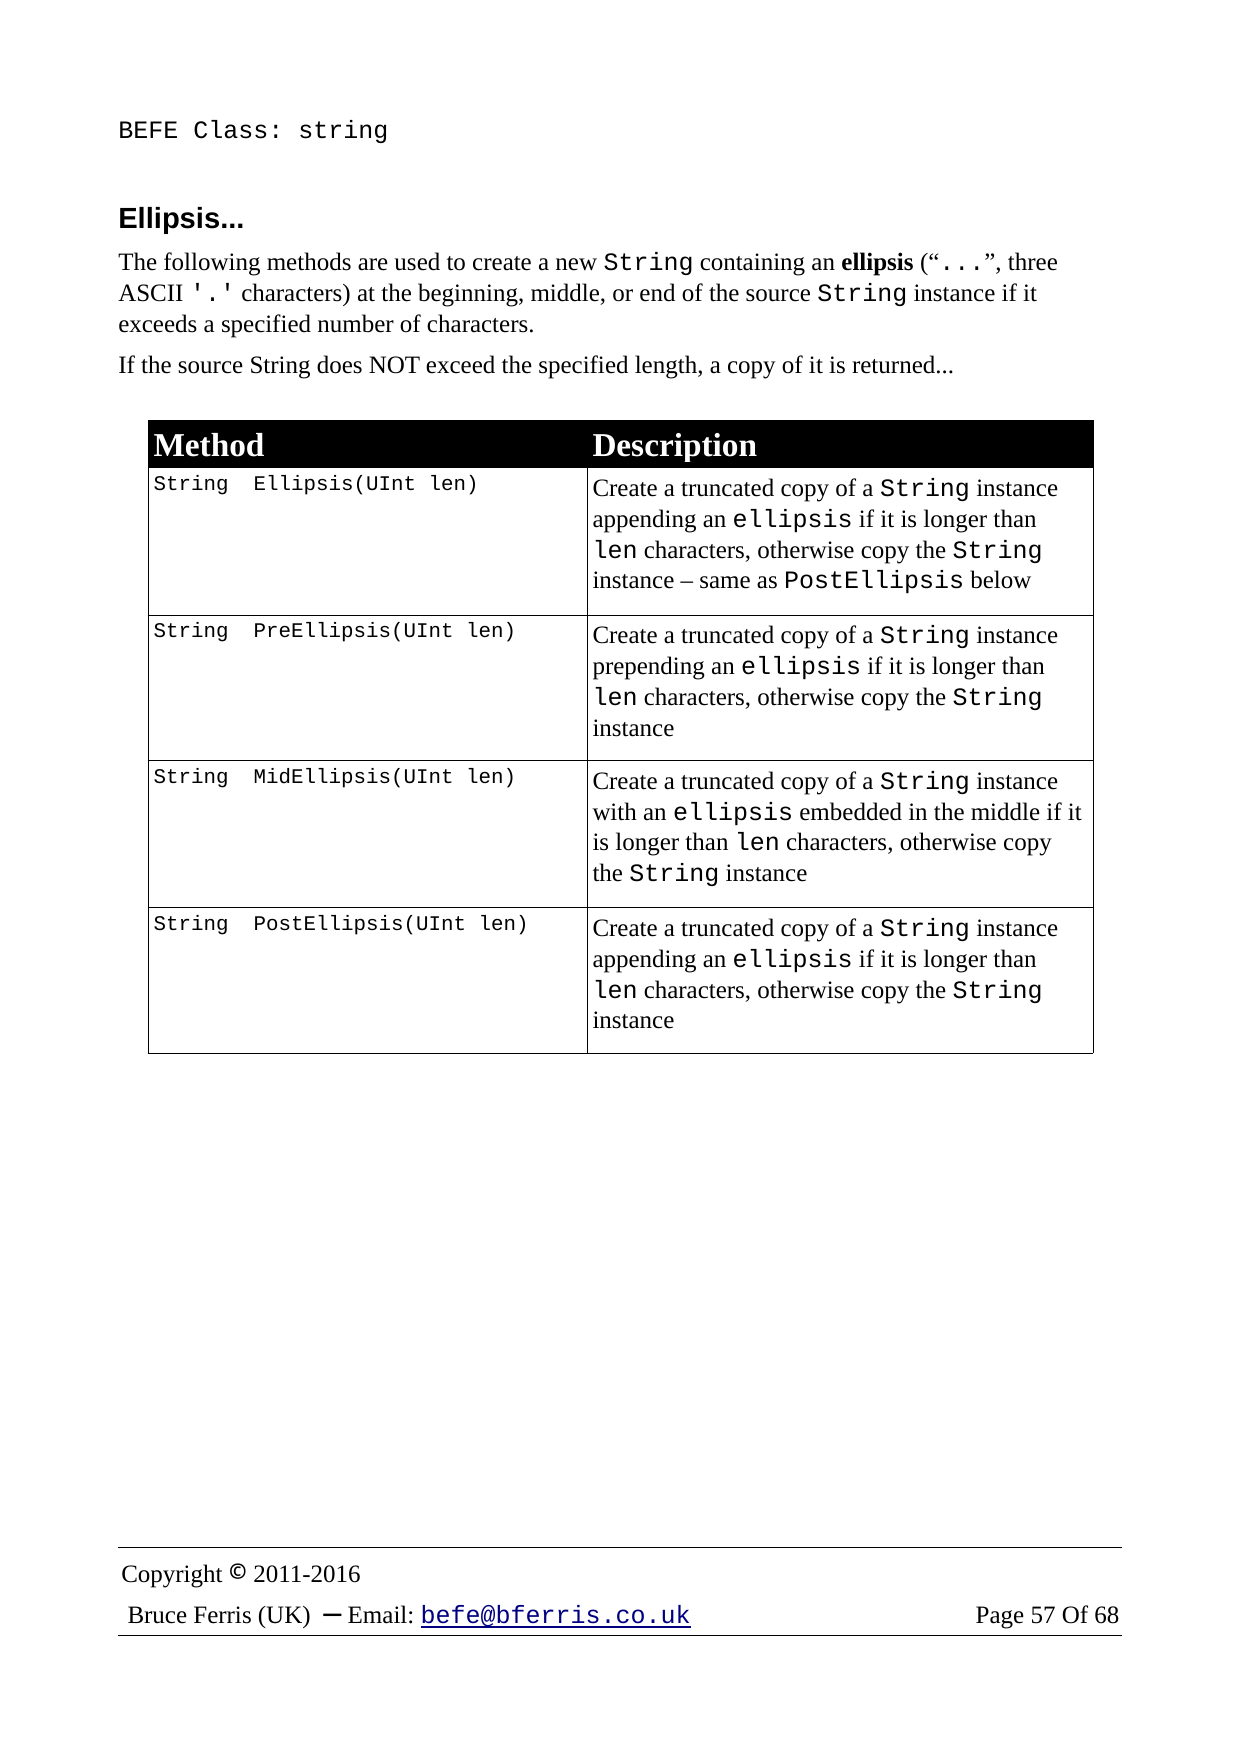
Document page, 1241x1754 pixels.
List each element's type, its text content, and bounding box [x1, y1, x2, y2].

table_cell String Ellipsis(UInt len) [149, 468, 587, 614]
table_cell Create a truncated copy of a String instance with an ellipsis embedded in the middle if it is longer than len characters, otherwise copy the String instance [588, 761, 1093, 907]
table_header Description [588, 421, 1093, 467]
table_header Method [149, 421, 587, 467]
table_cell String MidEllipsis(UInt len) [149, 761, 587, 907]
text If the source String does NOT exceed the specified length, a copy of it is returned... [118, 350, 1122, 379]
table_cell String PreEllipsis(UInt len) [149, 616, 587, 760]
text The following methods are used to create a new String containing an ellipsis (“...”, three ASCII '.' characters) at the beginning, middle, or end of the source String instance if it exceeds a specified number of characters. [118, 247, 1122, 337]
table_cell String PostEllipsis(UInt len) [149, 908, 587, 1053]
table_cell Create a truncated copy of a String instance appending an ellipsis if it is longer than len characters, otherwise copy the String instance [588, 908, 1093, 1053]
subtitle Ellipsis... [118, 201, 1122, 234]
table_cell Create a truncated copy of a String instance prepending an ellipsis if it is longer than len characters, otherwise copy the String instance [588, 616, 1093, 760]
table_cell Create a truncated copy of a String instance appending an ellipsis if it is longer than len characters, otherwise copy the String instance – same as PostEllipsis below [588, 468, 1093, 614]
